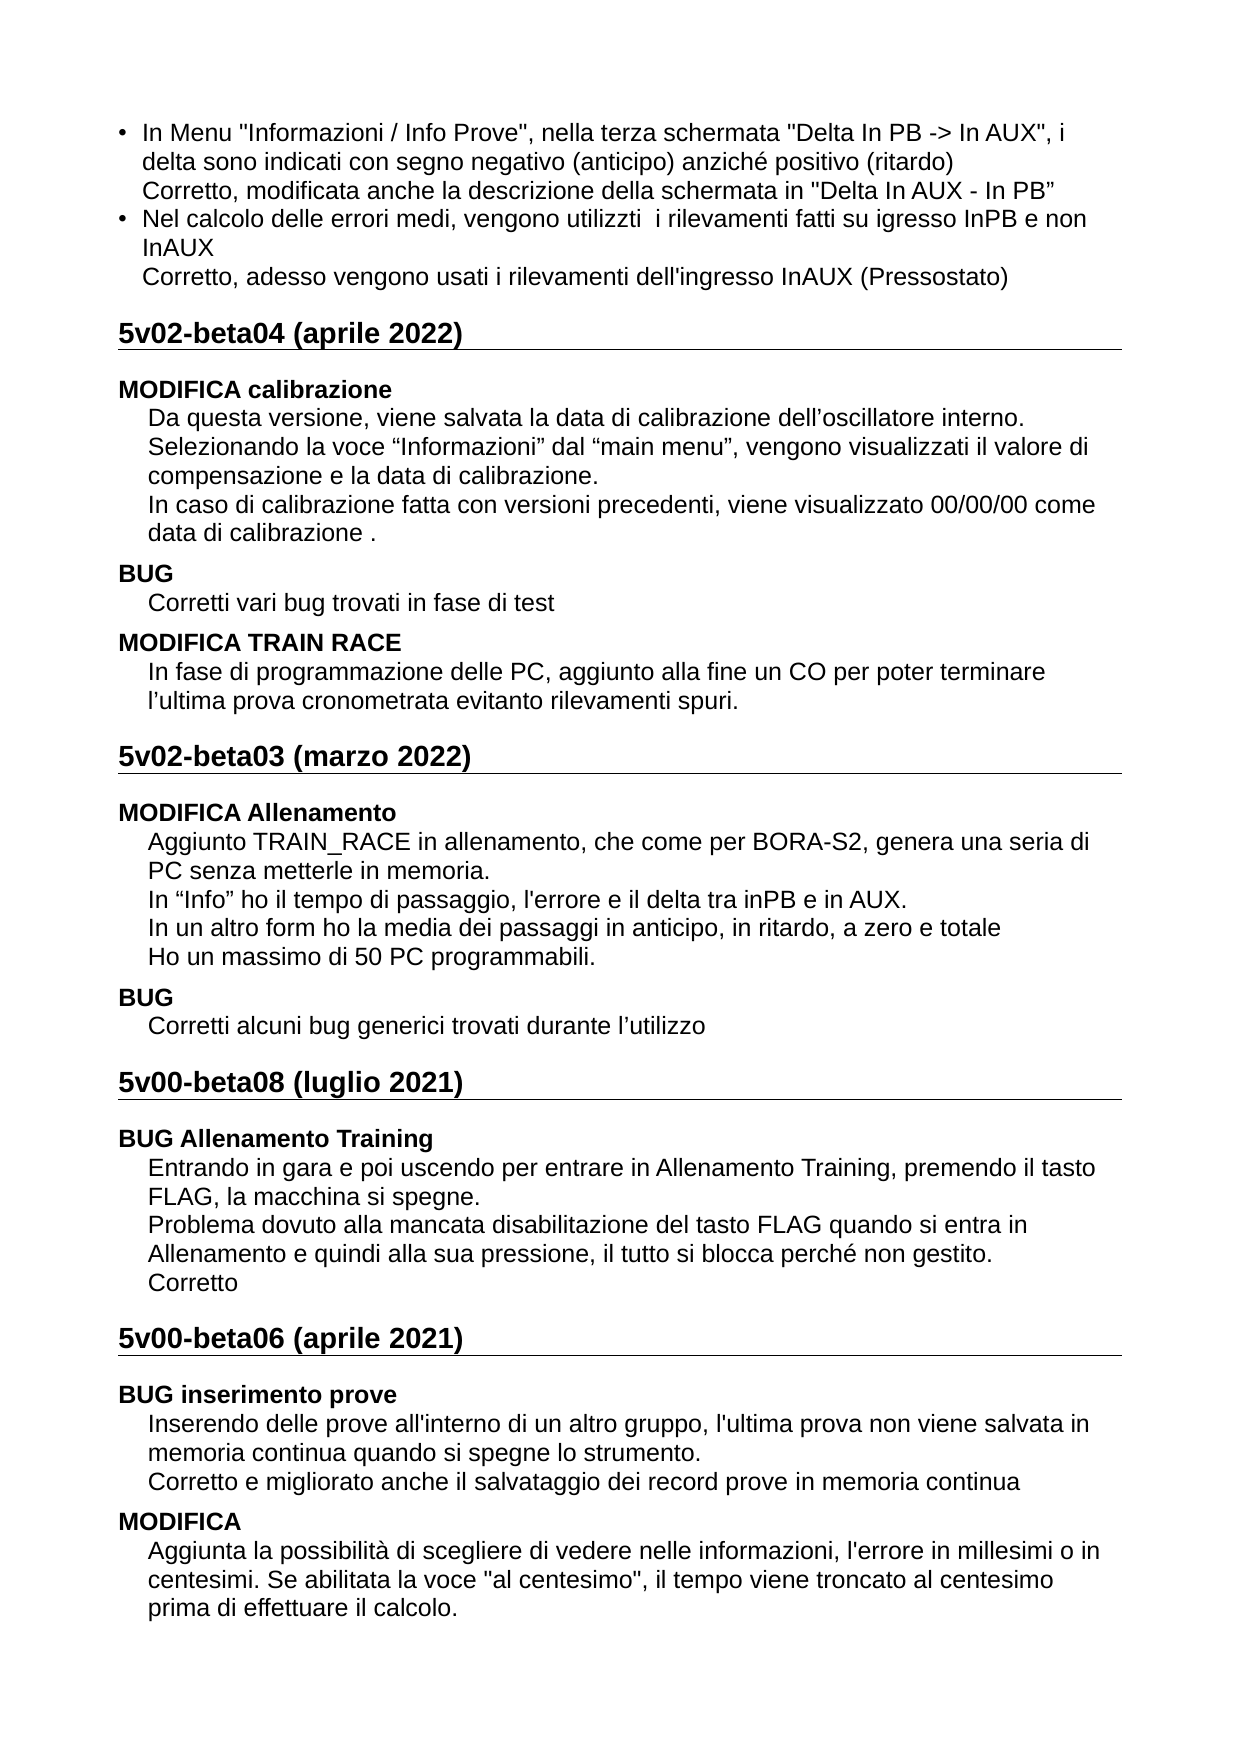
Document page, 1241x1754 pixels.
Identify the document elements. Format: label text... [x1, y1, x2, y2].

text BUG [118, 983, 1122, 1011]
text In fase di programmazione delle PC, aggiunto alla fine un CO per poter terminare l’ultima prova cronometrata evitanto rilevamenti spuri. [148, 657, 1122, 714]
subtitle 5v02-beta03 (marzo 2022) [118, 739, 1122, 773]
text MODIFICA TRAIN RACE [118, 628, 1122, 657]
text Aggiunto TRAIN_RACE in allenamento, che come per BORA-S2, genera una seria di PC senza metterle in memoria. In “Info” ho il tempo di passaggio, l'errore e il delta tra inPB e in AUX. In un altro form ho la media dei passaggi in anticipo, in ritardo, a zero e totale Ho un massimo di 50 PC programmabili. [148, 827, 1122, 971]
text BUG Allenamento Training [118, 1124, 1122, 1153]
text Inserendo delle prove all'interno di un altro gruppo, l'ultima prova non viene salvata in memoria continua quando si spegne lo strumento. Corretto e migliorato anche il salvataggio dei record prove in memoria continua [148, 1409, 1122, 1495]
subtitle 5v00-beta08 (luglio 2021) [118, 1065, 1122, 1099]
text MODIFICA [118, 1507, 1122, 1536]
text MODIFICA Allenamento [118, 798, 1122, 827]
text Aggiunta la possibilità di scegliere di vedere nelle informazioni, l'errore in millesimi o in centesimi. Se abilitata la voce "al centesimo", il tempo viene troncato al centesimo prima di effettuare il calcolo. [148, 1536, 1122, 1622]
text Da questa versione, viene salvata la data di calibrazione dell’oscillatore interno. Selezionando la voce “Informazioni” dal “main menu”, vengono visualizzati il valore di compensazione e la data di calibrazione. In caso di calibrazione fatta con versioni precedenti, viene visualizzato 00/00/00 come data di calibrazione . [148, 403, 1122, 547]
text BUG inserimento prove [118, 1380, 1122, 1409]
text MODIFICA calibrazione [118, 375, 1122, 403]
subtitle 5v00-beta06 (aprile 2021) [118, 1321, 1122, 1355]
subtitle 5v02-beta04 (aprile 2022) [118, 316, 1122, 349]
text Problema dovuto alla mancata disabilitazione del tasto FLAG quando si entra in Allenamento e quindi alla sua pressione, il tutto si blocca perché non gestito. Corretto [148, 1210, 1122, 1296]
text Entrando in gara e poi uscendo per entrare in Allenamento Training, premendo il tasto FLAG, la macchina si spegne. [148, 1153, 1122, 1210]
list Nel calcolo delle errori medi, vengono utilizzti i rilevamenti fatti su igresso InPB e non InAUX Corretto, adesso vengono usati i rilevamenti dell'ingresso InAUX (Pressostato) [118, 204, 1122, 291]
text Corretti alcuni bug generici trovati durante l’utilizzo [148, 1011, 1122, 1040]
text BUG [118, 559, 1122, 588]
text Corretti vari bug trovati in fase di test [148, 588, 1122, 616]
list In Menu "Informazioni / Info Prove", nella terza schermata "Delta In PB -> In AUX", i delta sono indicati con segno negativo (anticipo) anziché positivo (ritardo) Corretto, modificata anche la descrizione della schermata in "Delta In AUX - In PB” [118, 118, 1122, 204]
